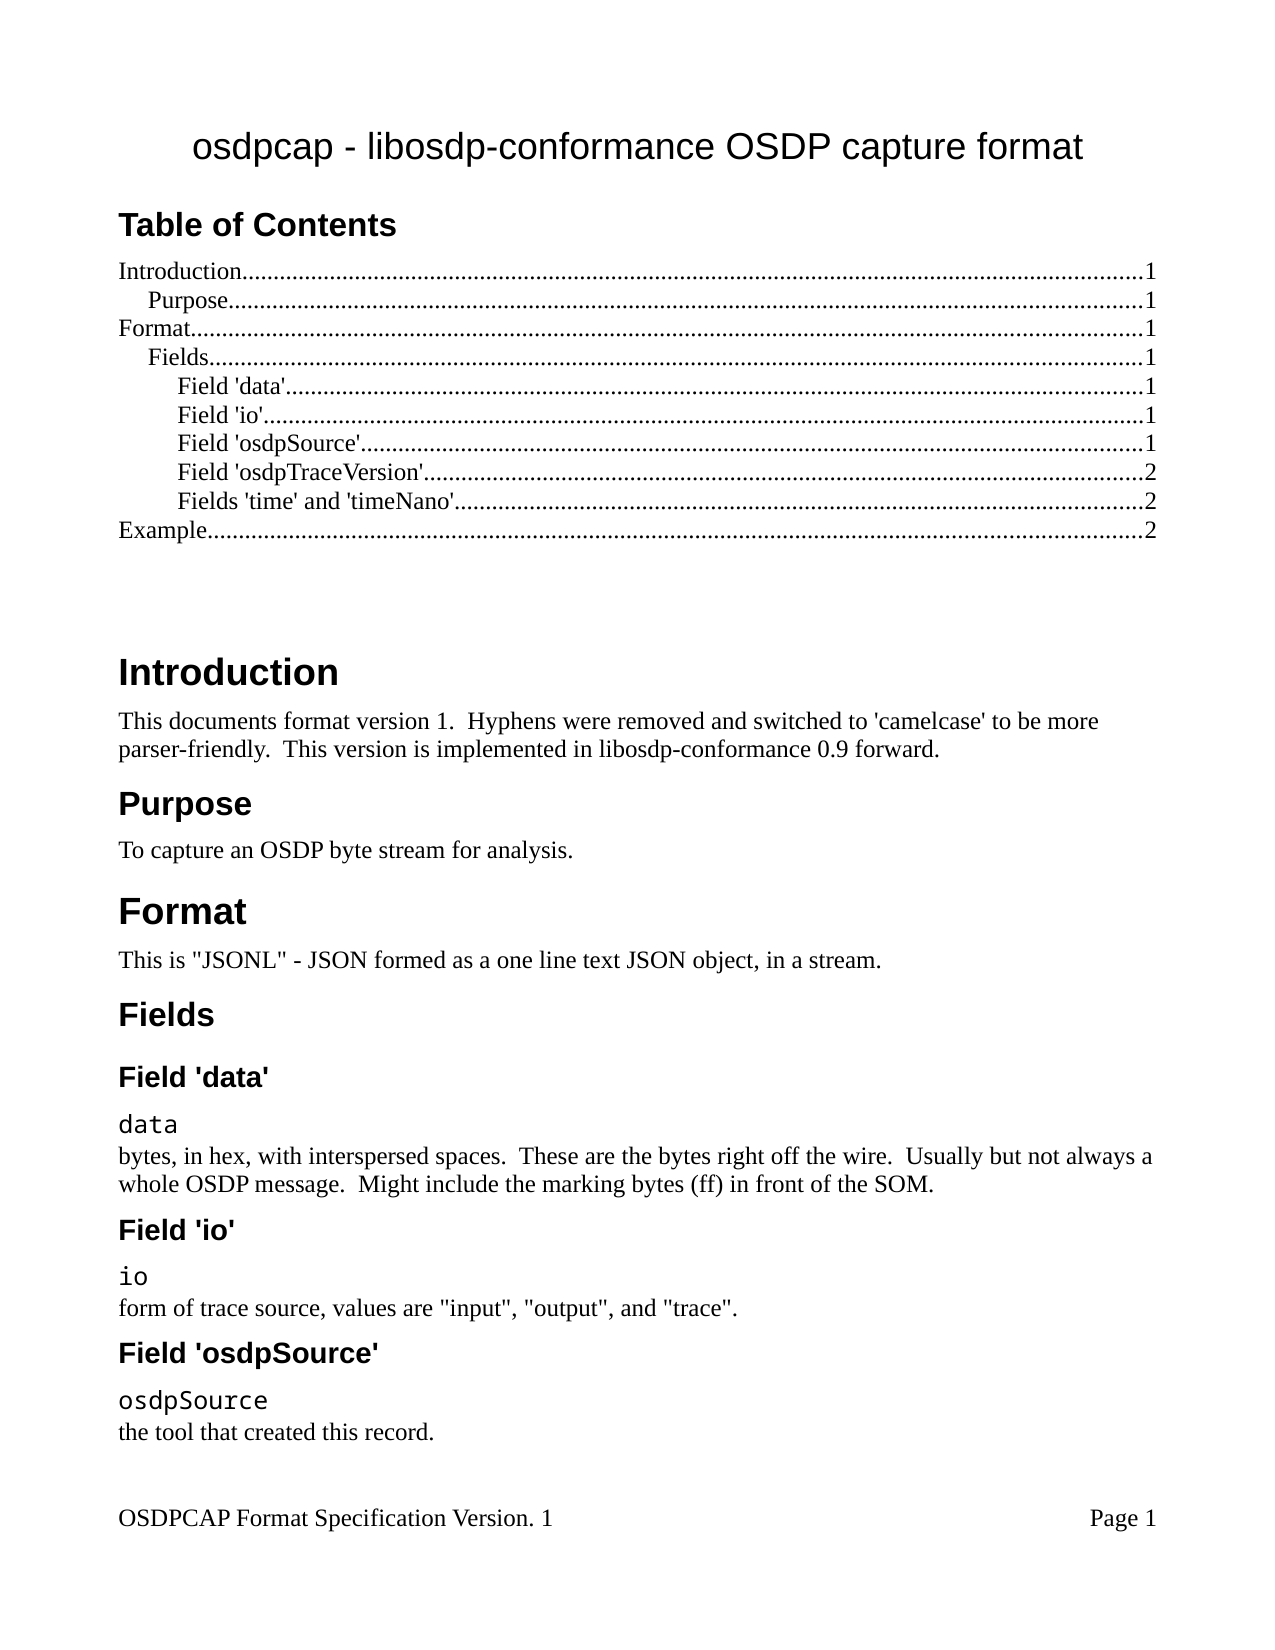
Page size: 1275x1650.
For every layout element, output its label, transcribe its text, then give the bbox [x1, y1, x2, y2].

text Example 2 [118, 515, 1157, 543]
text Introduction 1 [118, 256, 1157, 285]
text Purpose 1 [148, 285, 1157, 313]
subtitle Format [118, 889, 1157, 933]
text data [118, 1107, 1157, 1141]
text To capture an OSDP byte stream for analysis. [118, 835, 1157, 864]
subtitle Field 'data' [118, 1060, 1157, 1094]
text This is "JSONL" - JSON formed as a one line text JSON object, in a stream. [118, 945, 1157, 974]
text form of trace source, values are "input", "output", and "trace". [118, 1293, 1157, 1322]
subtitle Purpose [118, 784, 1157, 823]
text Field 'data' 1 [177, 371, 1157, 400]
text Field 'osdpTraceVersion' 2 [177, 457, 1157, 486]
text Fields 'time' and 'timeNano' 2 [177, 486, 1157, 515]
text io [118, 1259, 1157, 1293]
subtitle Fields [118, 995, 1157, 1033]
subtitle Field 'osdpSource' [118, 1336, 1157, 1370]
text This documents format version 1. Hyphens were removed and switched to 'camelcase' to be more parser-friendly. This version is implemented in libosdp-conformance 0.9 forward. [118, 706, 1157, 763]
text Fields 1 [148, 342, 1157, 371]
text the tool that created this record. [118, 1417, 1157, 1446]
subtitle Field 'io' [118, 1213, 1157, 1247]
text Format 1 [118, 313, 1157, 342]
subtitle osdpcap - libosdp-conformance OSDP capture format [118, 124, 1157, 167]
subtitle Table of Contents [118, 205, 1157, 243]
text osdpSource [118, 1383, 1157, 1417]
text bytes, in hex, with interspersed spaces. These are the bytes right off the wire. Usually but not always a whole OSDP message. Might include the marking bytes (ff) in front of the SOM. [118, 1141, 1157, 1198]
subtitle Introduction [118, 649, 1157, 693]
text Field 'io' 1 [177, 400, 1157, 428]
text Field 'osdpSource' 1 [177, 428, 1157, 457]
